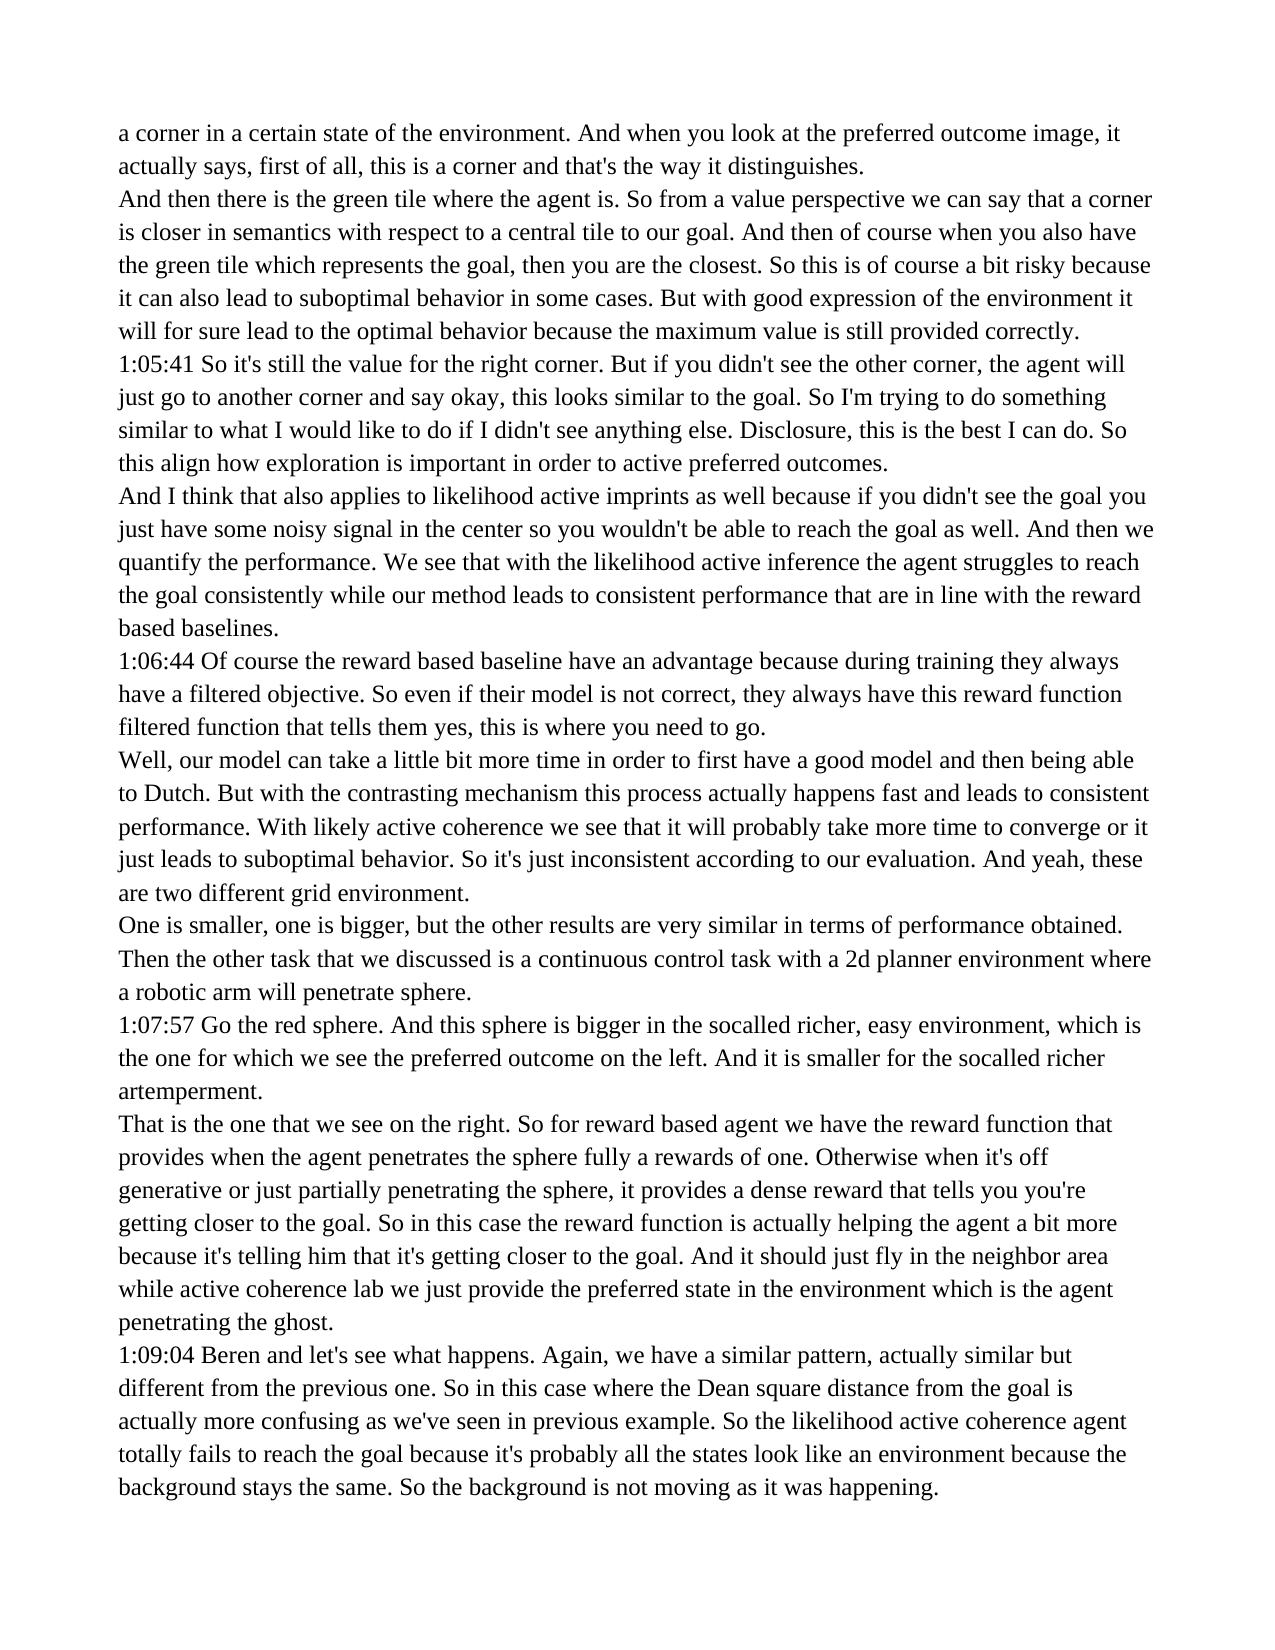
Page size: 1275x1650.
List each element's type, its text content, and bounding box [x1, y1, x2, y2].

text a corner in a certain state of the environment. And when you look at the preferred outcome image, it actually says, first of all, this is a corner and that's the way it distinguishes. [118, 118, 1157, 180]
text 1:07:57 Go the red sphere. And this sphere is bigger in the socalled richer, easy environment, which is the one for which we see the preferred outcome on the left. And it is smaller for the socalled richer artemperment. [118, 1010, 1157, 1104]
text Well, our model can take a little bit more time in order to first have a good model and then being able to Dutch. But with the contrasting mechanism this process actually happens fast and leads to consistent performance. With likely active coherence we see that it will probably take more time to converge or it just leads to suboptimal behavior. So it's just inconsistent according to our evaluation. And yeah, these are two different grid environment. [118, 746, 1157, 906]
text 1:09:04 Beren and let's see what happens. Again, we have a similar pattern, actually similar but different from the previous one. So in this case where the Dean square distance from the goal is actually more confusing as we've seen in previous example. So the likelihood active coherence agent totally fails to reach the goal because it's probably all the states look like an environment because the background stays the same. So the background is not moving as it was happening. [118, 1340, 1157, 1501]
text And then there is the green tile where the agent is. So from a value perspective we can say that a corner is closer in semantics with respect to a central tile to our goal. And then of course when you also have the green tile which represents the goal, then you are the closest. So this is of course a bit risky because it can also lead to suboptimal behavior in some cases. But with good expression of the environment it will for sure lead to the optimal behavior because the maximum value is still provided correctly. [118, 184, 1157, 345]
text One is smaller, one is bigger, but the other results are very similar in terms of performance obtained. Then the other task that we discussed is a continuous control task with a 2d planner environment where a robotic arm will penetrate sphere. [118, 911, 1157, 1005]
text And I think that also applies to likelihood active imprints as well because if you didn't see the goal you just have some noisy signal in the center so you wouldn't be able to reach the goal as well. And then we quantify the performance. We see that with the likelihood active inference the agent struggles to reach the goal consistently while our method leads to consistent performance that are in line with the reward based baselines. [118, 481, 1157, 642]
text That is the one that we see on the right. So for reward based agent we have the reward function that provides when the agent penetrates the sphere fully a rewards of one. Otherwise when it's off generative or just partially penetrating the sphere, it provides a dense reward that tells you you're getting closer to the goal. So in this case the reward function is actually helping the agent a bit more because it's telling him that it's getting closer to the goal. And it should just fly in the neighbor area while active coherence lab we just provide the preferred state in the environment which is the agent penetrating the ghost. [118, 1109, 1157, 1336]
text 1:05:41 So it's still the value for the right corner. But if you didn't see the other corner, the agent will just go to another corner and say okay, this looks similar to the goal. So I'm trying to do something similar to what I would like to do if I didn't see anything else. Disclosure, this is the best I can do. So this align how exploration is important in order to active preferred outcomes. [118, 349, 1157, 477]
text 1:06:44 Of course the reward based baseline have an advantage because during training they always have a filtered objective. So even if their model is not correct, they always have this reward function filtered function that tells them yes, this is where you need to go. [118, 646, 1157, 741]
